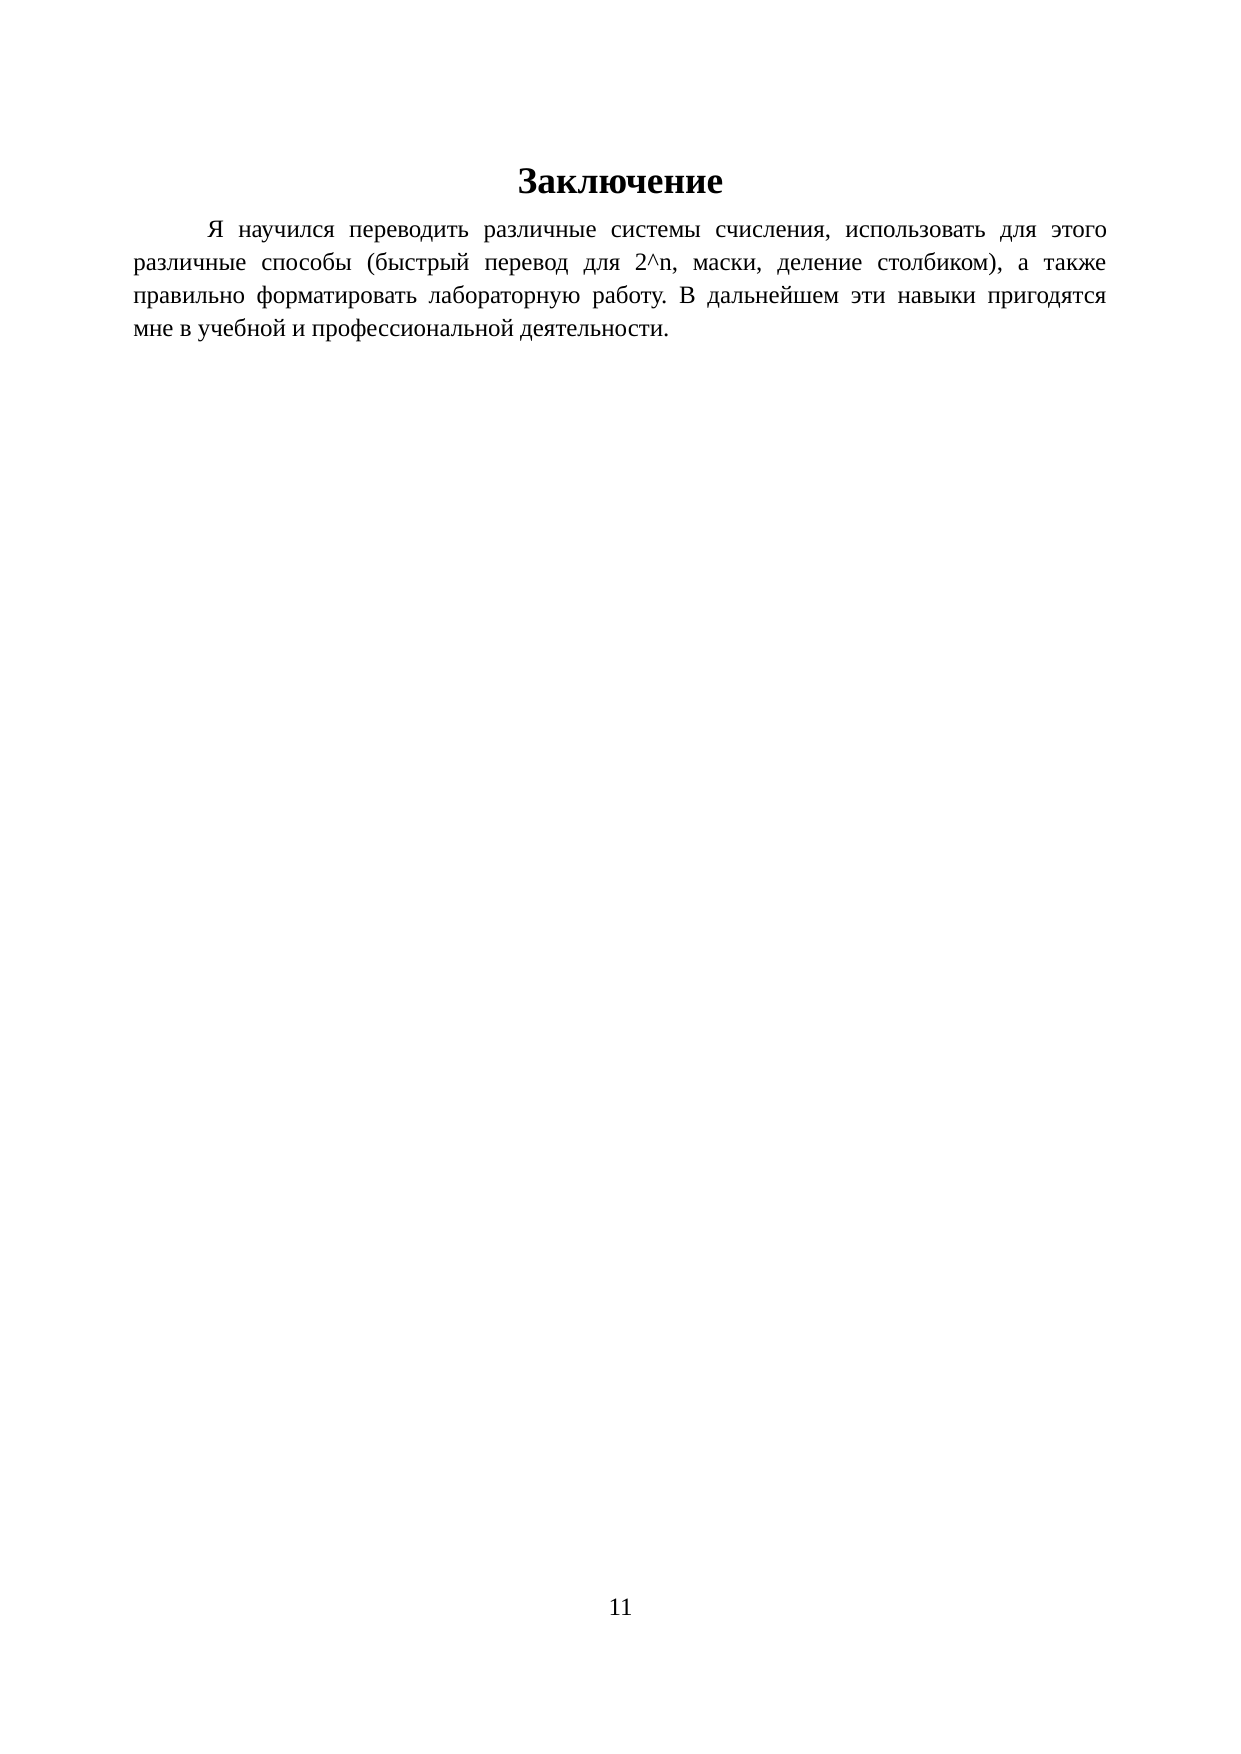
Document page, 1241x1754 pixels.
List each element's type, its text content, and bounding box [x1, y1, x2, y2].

text Я научился переводить различные системы счисления, использовать для этого различные способы (быстрый перевод для 2^n, маски, деление столбиком), а также правильно форматировать лабораторную работу. В дальнейшем эти навыки пригодятся мне в учебной и профессиональной деятельности. [133, 214, 1107, 342]
subtitle Заключение [133, 158, 1107, 201]
